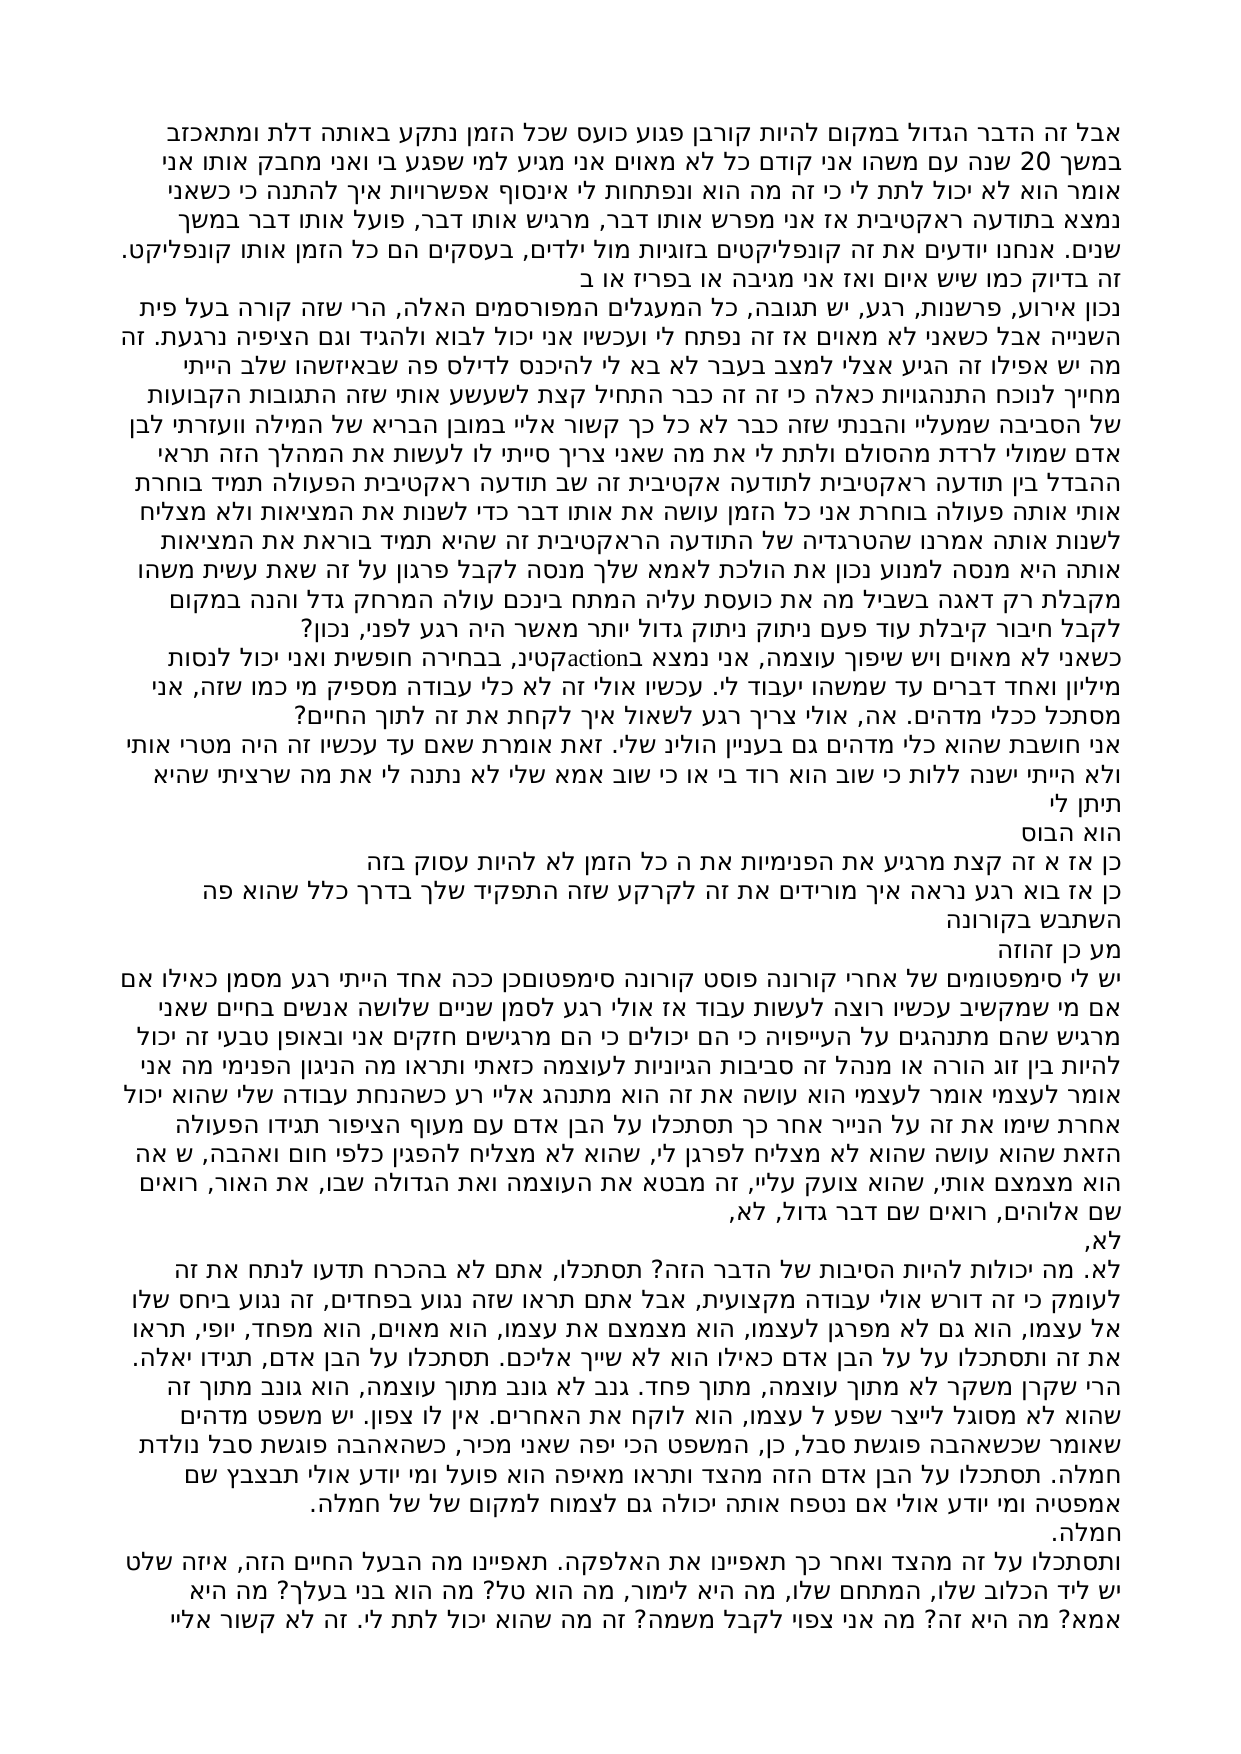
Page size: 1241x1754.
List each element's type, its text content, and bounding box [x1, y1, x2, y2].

text יש לי סימפטומים של אחרי קורונה פוסט קורונה סימפטוםכן ככה אחד הייתי רגע מסמן כאילו אם אם מי שמקשיב עכשיו רוצה לעשות עבוד אז אולי רגע לסמן שניים שלושה אנשים בחיים שאני מרגיש שהם מתנהגים על העייפויה כי הם יכולים כי הם מרגישים חזקים אני ובאופן טבעי זה יכול להיות בין זוג הורה או מנהל זה סביבות הגיוניות לעוצמה כזאתי ותראו מה הניגון הפנימי מה אני אומר לעצמי אומר לעצמי הוא עושה את זה הוא מתנהג אליי רע כשהנחת עבודה שלי שהוא יכול אחרת שימו את זה על הנייר אחר כך תסתכלו על הבן אדם עם מעוף הציפור תגידו הפעולה הזאת שהוא עושה שהוא לא מצליח לפרגן לי, שהוא לא מצליח להפגין כלפי חום ואהבה, ש אה הוא מצמצם אותי, שהוא צועק עליי, זה מבטא את העוצמה ואת הגדולה שבו, את האור, רואים שם אלוהים, רואים שם דבר גדול, לא, [118, 964, 1122, 1227]
text ותסתכלו על זה מהצד ואחר כך תאפיינו את האלפקה. תאפיינו מה הבעל החיים הזה, איזה שלט יש ליד הכלוב שלו, המתחם שלו, מה היא לימור, מה הוא טל? מה הוא בני בעלך? מה היא אמא? מה היא זה? מה אני צפוי לקבל משמה? זה מה שהוא יכול לתת לי. זה לא קשור אליי [118, 1547, 1122, 1635]
text זה בדיוק כמו שיש איום ואז אני מגיבה או בפריז או ב [118, 264, 1122, 293]
text מע כן זהוזה [118, 935, 1122, 964]
text אני חושבת שהוא כלי מדהים גם בעניין הולינ שלי. זאת אומרת שאם עד עכשיו זה היה מטרי אותי ולא הייתי ישנה ללות כי שוב הוא רוד בי או כי שוב אמא שלי לא נתנה לי את מה שרציתי שהיא תיתן לי [118, 731, 1122, 818]
text הוא הבוס [118, 818, 1122, 847]
text חמלה. [118, 1518, 1122, 1547]
text לא. מה יכולות להיות הסיבות של הדבר הזה? תסתכלו, אתם לא בהכרח תדעו לנתח את זה לעומק כי זה דורש אולי עבודה מקצועית, אבל אתם תראו שזה נגוע בפחדים, זה נגוע ביחס שלו אל עצמו, הוא גם לא מפרגן לעצמו, הוא מצמצם את עצמו, הוא מאוים, הוא מפחד, יופי, תראו את זה ותסתכלו על על הבן אדם כאילו הוא לא שייך אליכם. תסתכלו על הבן אדם, תגידו יאלה. הרי שקרן משקר לא מתוך עוצמה, מתוך פחד. גנב לא גונב מתוך עוצמה, הוא גונב מתוך זה שהוא לא מסוגל לייצר שפע ל עצמו, הוא לוקח את האחרים. אין לו צפון. יש משפט מדהים שאומר שכשאהבה פוגשת סבל, כן, המשפט הכי יפה שאני מכיר, כשהאהבה פוגשת סבל נולדת חמלה. תסתכלו על הבן אדם הזה מהצד ותראו מאיפה הוא פועל ומי יודע אולי תבצבץ שם אמפטיה ומי יודע אולי אם נטפח אותה יכולה גם לצמוח למקום של של חמלה. [118, 1256, 1122, 1518]
text אבל זה הדבר הגדול במקום להיות קורבן פגוע כועס שכל הזמן נתקע באותה דלת ומתאכזב במשך 20 שנה עם משהו אני קודם כל לא מאוים אני מגיע למי שפגע בי ואני מחבק אותו אני אומר הוא לא יכול לתת לי כי זה מה הוא ונפתחות לי אינסוף אפשרויות איך להתנה כי כשאני נמצא בתודעה ראקטיבית אז אני מפרש אותו דבר, מרגיש אותו דבר, פועל אותו דבר במשך שנים. אנחנו יודעים את זה קונפליקטים בזוגיות מול ילדים, בעסקים הם כל הזמן אותו קונפליקט. [118, 118, 1122, 264]
text נכון אירוע, פרשנות, רגע, יש תגובה, כל המעגלים המפורסמים האלה, הרי שזה קורה בעל פית השנייה אבל כשאני לא מאוים אז זה נפתח לי ועכשיו אני יכול לבוא ולהגיד וגם הציפיה נרגעת. זה מה יש אפילו זה הגיע אצלי למצב בעבר לא בא לי להיכנס לדילס פה שבאיזשהו שלב הייתי מחייך לנוכח התנהגויות כאלה כי זה זה כבר התחיל קצת לשעשע אותי שזה התגובות הקבועות של הסביבה שמעליי והבנתי שזה כבר לא כל כך קשור אליי במובן הבריא של המילה וועזרתי לבן אדם שמולי לרדת מהסולם ולתת לי את מה שאני צריך סייתי לו לעשות את המהלך הזה תראי ההבדל בין תודעה ראקטיבית לתודעה אקטיבית זה שב תודעה ראקטיבית הפעולה תמיד בוחרת אותי אותה פעולה בוחרת אני כל הזמן עושה את אותו דבר כדי לשנות את המציאות ולא מצליח לשנות אותה אמרנו שהטרגדיה של התודעה הראקטיבית זה שהיא תמיד בוראת את המציאות אותה היא מנסה למנוע נכון את הולכת לאמא שלך מנסה לקבל פרגון על זה שאת עשית משהו מקבלת רק דאגה בשביל מה את כועסת עליה המתח בינכם עולה המרחק גדל והנה במקום לקבל חיבור קיבלת עוד פעם ניתוק ניתוק גדול יותר מאשר היה רגע לפני, נכון? [118, 293, 1122, 643]
text כשאני לא מאוים ויש שיפוך עוצמה, אני נמצא בactionקטינ, בבחירה חופשית ואני יכול לנסות מיליון ואחד דברים עד שמשהו יעבוד לי. עכשיו אולי זה לא כלי עבודה מספיק מי כמו שזה, אני מסתכל ככלי מדהים. אה, אולי צריך רגע לשאול איך לקחת את זה לתוך החיים? [118, 643, 1122, 731]
text לא, [118, 1227, 1122, 1256]
text כן אז א זה קצת מרגיע את הפנימיות את ה כל הזמן לא להיות עסוק בזה [118, 847, 1122, 877]
text כן אז בוא רגע נראה איך מורידים את זה לקרקע שזה התפקיד שלך בדרך כלל שהוא פה השתבש בקורונה [118, 877, 1122, 935]
